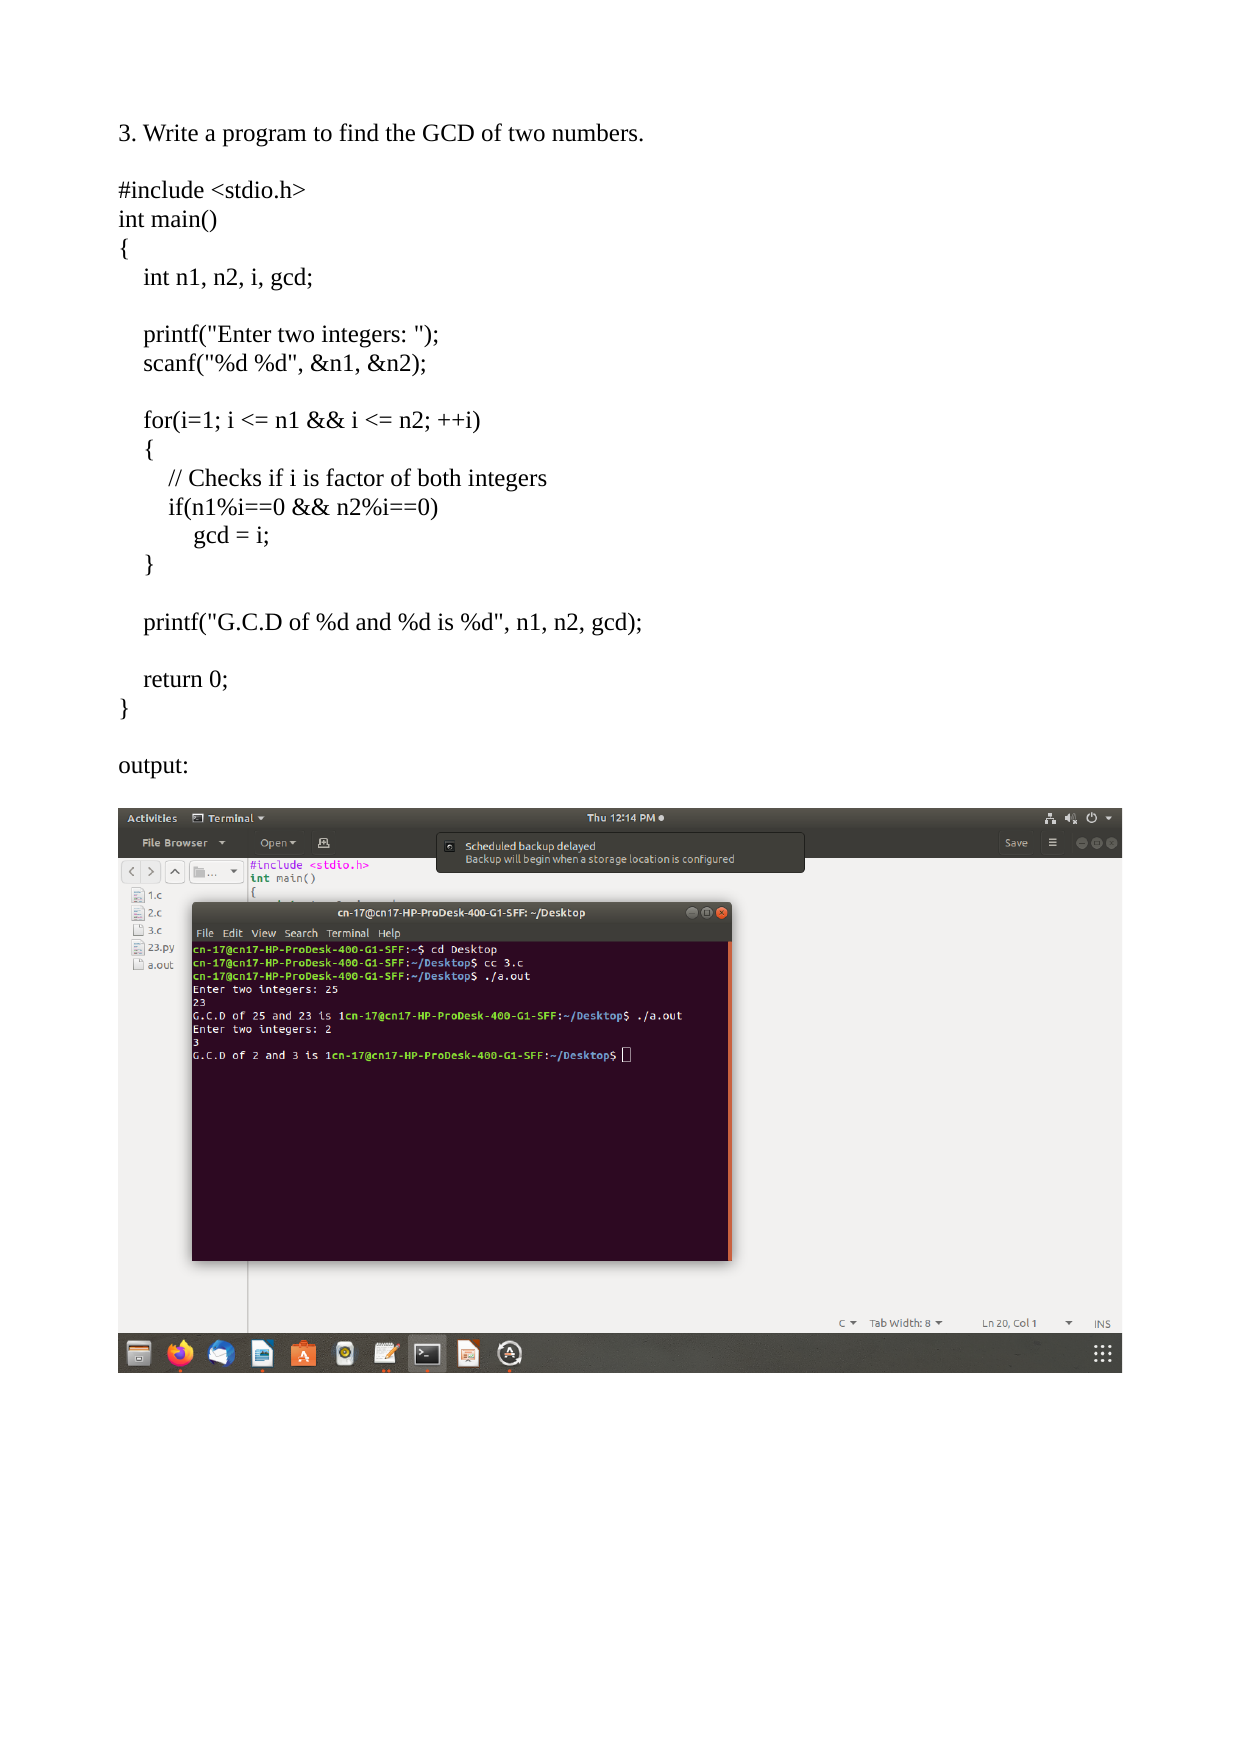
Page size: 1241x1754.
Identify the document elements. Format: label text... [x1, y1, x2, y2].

text // Checks if i is factor of both integers [118, 463, 1122, 492]
text return 0; [118, 664, 1122, 693]
text for(i=1; i <= n1 && i <= n2; ++i) [118, 406, 1122, 434]
text { [118, 233, 1122, 262]
text if(n1%i==0 && n2%i==0) [118, 492, 1122, 521]
text gcd = i; [118, 521, 1122, 549]
picture [118, 808, 1123, 1373]
text scanf("%d %d", &n1, &n2); [118, 348, 1122, 377]
text output: [118, 751, 1122, 779]
text int main() [118, 204, 1122, 233]
text } [118, 549, 1122, 578]
text } [118, 693, 1122, 722]
text printf("Enter two integers: "); [118, 319, 1122, 348]
text { [118, 434, 1122, 463]
text #include <stdio.h> [118, 176, 1122, 204]
text int n1, n2, i, gcd; [118, 262, 1122, 291]
text 3. Write a program to find the GCD of two numbers. [118, 118, 1122, 147]
text printf("G.C.D of %d and %d is %d", n1, n2, gcd); [118, 607, 1122, 636]
